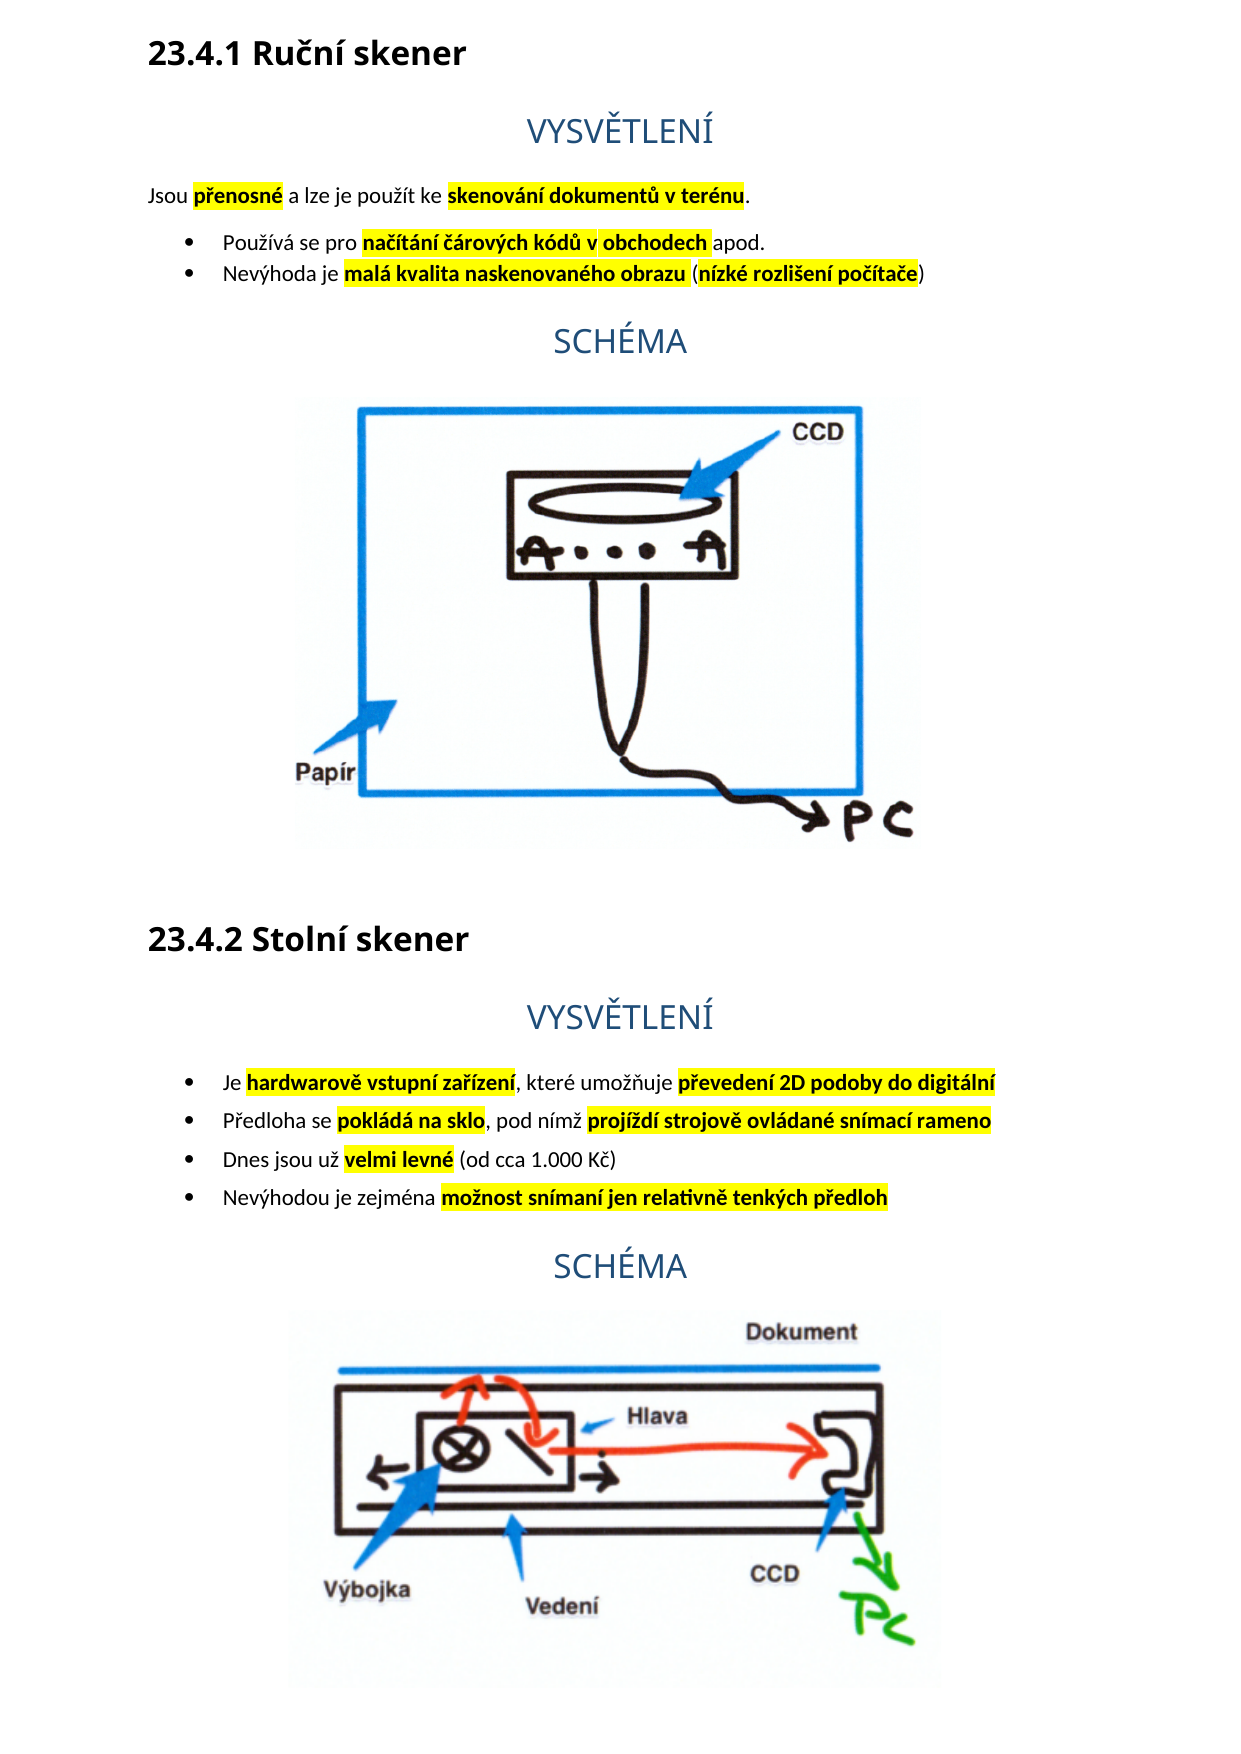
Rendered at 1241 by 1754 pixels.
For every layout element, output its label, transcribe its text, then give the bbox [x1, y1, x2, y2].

subtitle vysvětlení [148, 108, 1093, 153]
subtitle schéma [148, 1242, 1093, 1288]
list Používá se pro načítání čárových kódů v obchodech apod. [185, 228, 1093, 257]
picture [294, 397, 921, 849]
subtitle vysvětlení [148, 994, 1093, 1039]
subtitle 23.4.1 Ruční skener [148, 29, 1093, 75]
list Nevýhodou je zejména možnost snímaní jen relativně tenkých předloh [185, 1183, 1093, 1211]
picture [288, 1310, 942, 1688]
list Předloha se pokládá na sklo, pod nímž projíždí strojově ovládané snímací rameno [185, 1106, 1093, 1134]
text Jsou přenosné a lze je použít ke skenování dokumentů v terénu. [148, 182, 1093, 210]
list Je hardwarově vstupní zařízení, které umožňuje převedení 2D podoby do digitální [185, 1068, 1093, 1096]
subtitle schéma [148, 318, 1093, 363]
list Nevýhoda je malá kvalita naskenovaného obrazu (nízké rozlišení počítače) [185, 259, 1093, 287]
subtitle 23.4.2 Stolní skener [148, 916, 1093, 961]
list Dnes jsou už velmi levné (od cca 1.000 Kč) [185, 1145, 1093, 1173]
